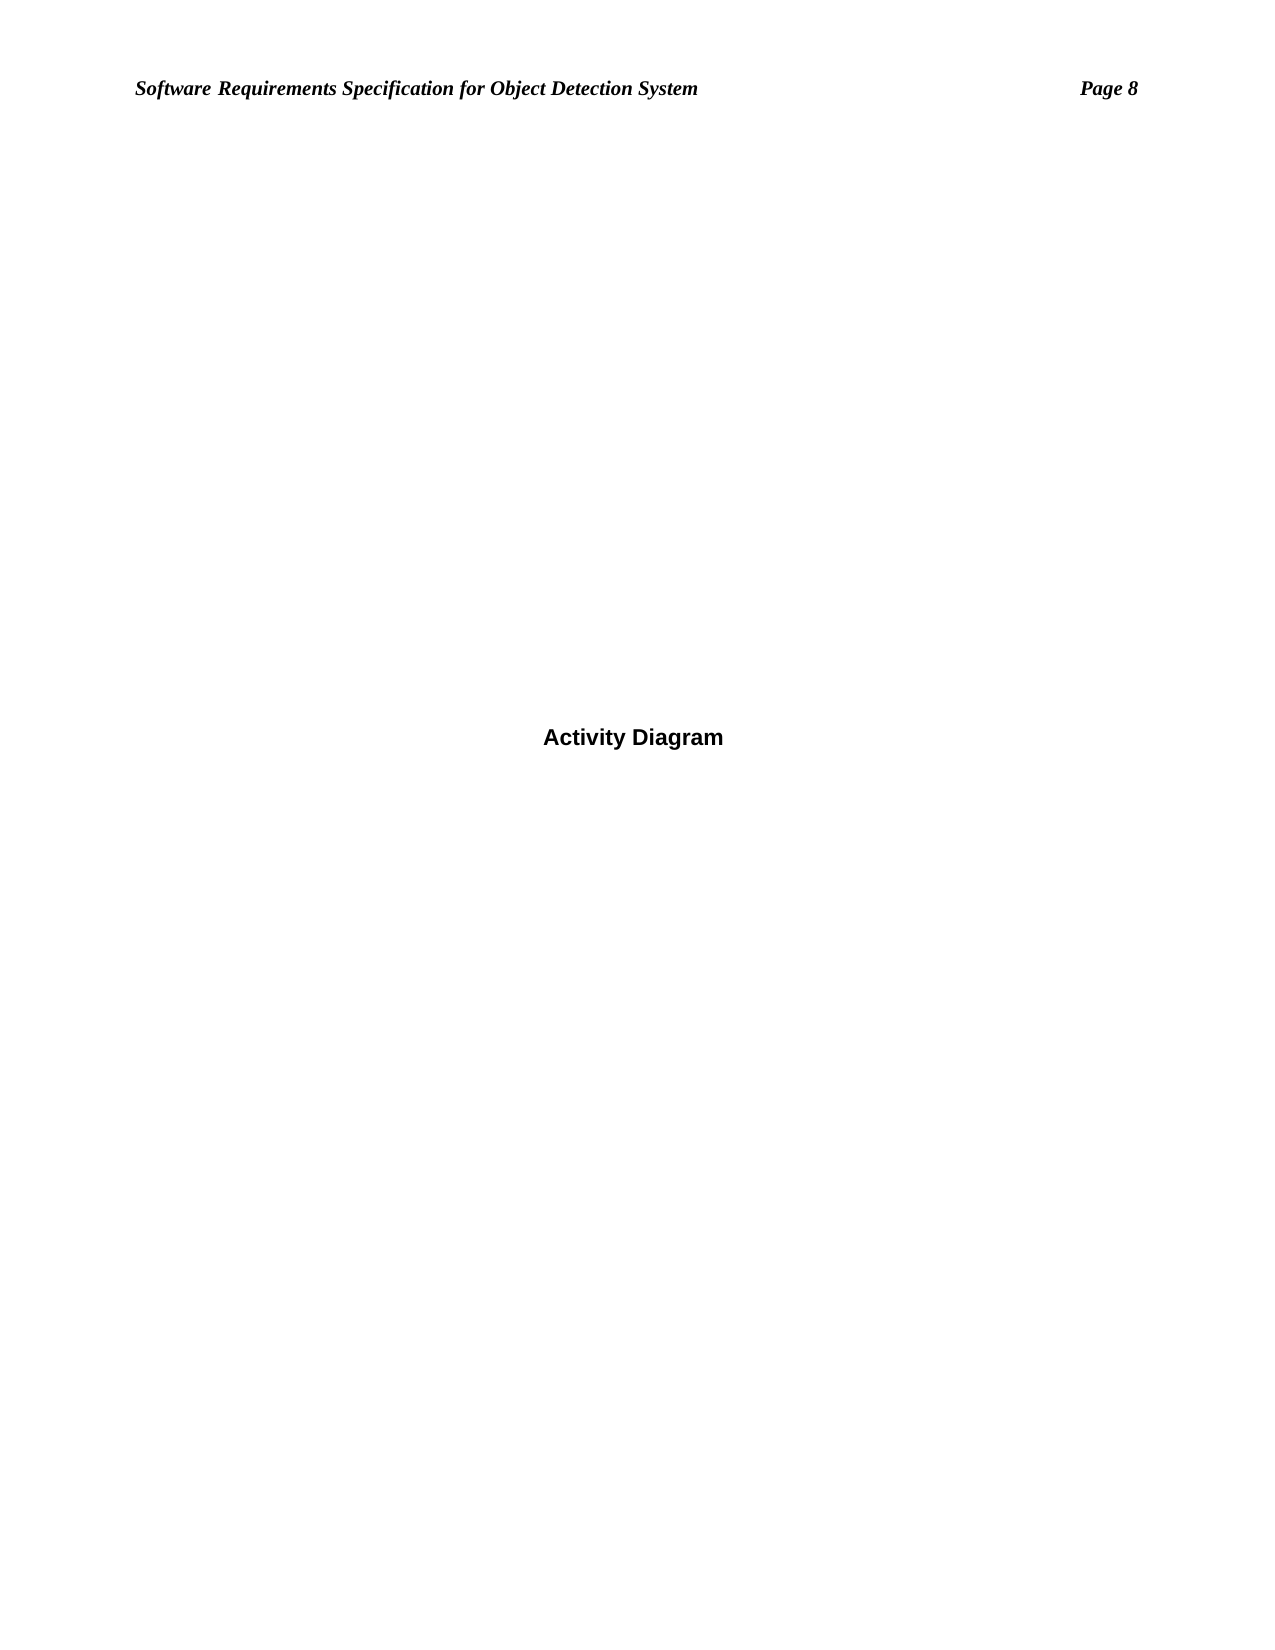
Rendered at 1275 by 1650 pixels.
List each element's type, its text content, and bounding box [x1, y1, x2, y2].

text Activity Diagram [135, 725, 1140, 750]
